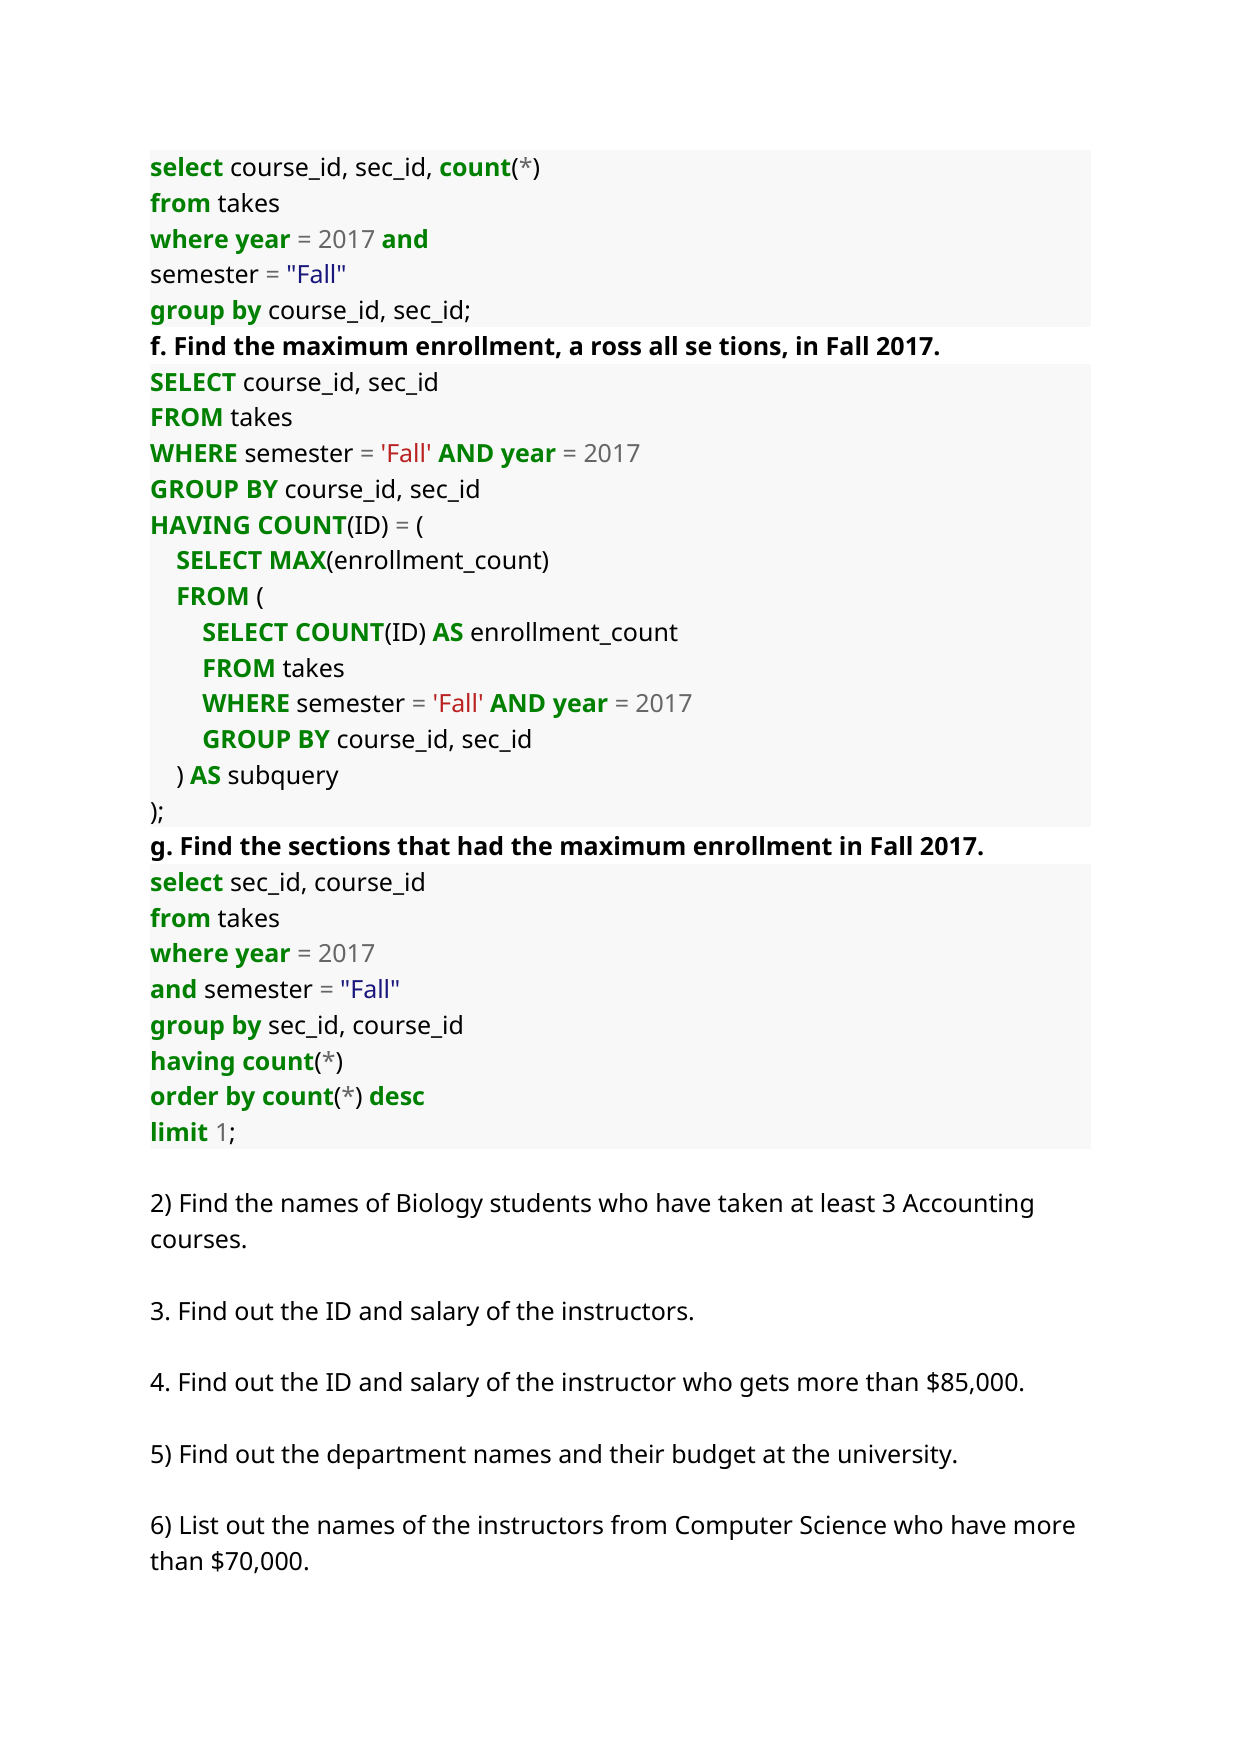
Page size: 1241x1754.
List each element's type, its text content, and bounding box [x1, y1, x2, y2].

text select course_id, sec_id, count(*) [150, 150, 1091, 184]
text where year = 2017 [150, 936, 1091, 970]
text 2) Find the names of Biology students who have taken at least 3 Accounting courses. [150, 1186, 1091, 1256]
text SELECT COUNT(ID) AS enrollment_count [150, 614, 1091, 648]
text group by sec_id, course_id [150, 1007, 1091, 1042]
text 6) List out the names of the instructors from Computer Science who have more than $70,000. [150, 1508, 1091, 1577]
text f. Find the maximum enrollment, a ross all se tions, in Fall 2017. [150, 329, 1091, 363]
text order by count(*) desc [150, 1079, 1091, 1113]
text WHERE semester = 'Fall' AND year = 2017 [150, 436, 1091, 470]
text ); [150, 793, 1091, 827]
text having count(*) [150, 1043, 1091, 1077]
text from takes [150, 186, 1091, 220]
text semester = "Fall" [150, 257, 1091, 291]
text GROUP BY course_id, sec_id [150, 472, 1091, 506]
text where year = 2017 and [150, 221, 1091, 256]
text 5) Find out the department names and their budget at the university. [150, 1436, 1091, 1470]
text GROUP BY course_id, sec_id [150, 722, 1091, 756]
text and semester = "Fall" [150, 972, 1091, 1006]
text limit 1; [150, 1115, 1091, 1149]
text 3. Find out the ID and salary of the instructors. [150, 1293, 1091, 1327]
text group by course_id, sec_id; [150, 293, 1091, 327]
text HAVING COUNT(ID) = ( [150, 507, 1091, 541]
text SELECT MAX(enrollment_count) [150, 543, 1091, 577]
text SELECT course_id, sec_id [150, 364, 1091, 398]
text FROM takes [150, 400, 1091, 434]
text WHERE semester = 'Fall' AND year = 2017 [150, 686, 1091, 720]
text FROM ( [150, 579, 1091, 613]
text 4. Find out the ID and salary of the instructor who gets more than $85,000. [150, 1365, 1091, 1399]
text ) AS subquery [150, 757, 1091, 791]
text from takes [150, 900, 1091, 934]
text FROM takes [150, 650, 1091, 684]
text g. Find the sections that had the maximum enrollment in Fall 2017. [150, 829, 1091, 863]
text select sec_id, course_id [150, 864, 1091, 899]
